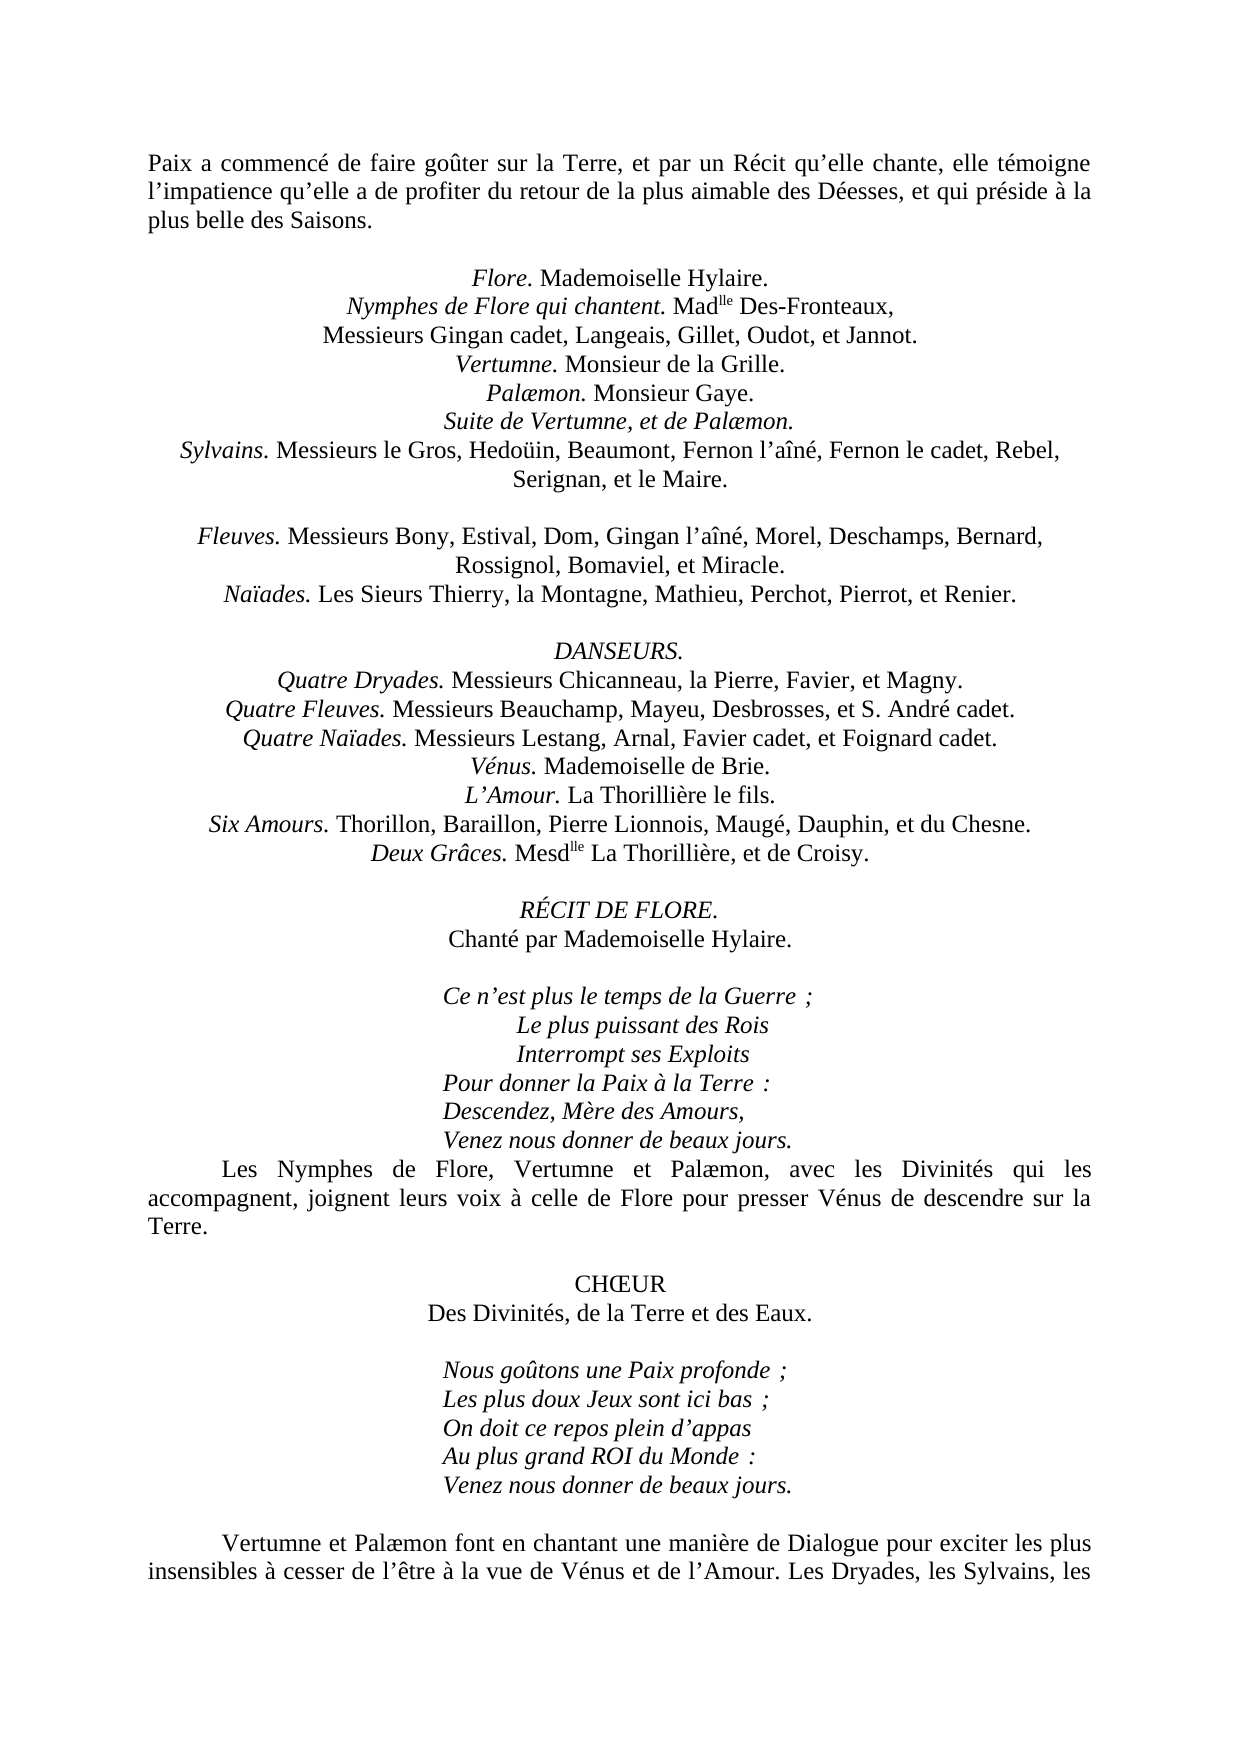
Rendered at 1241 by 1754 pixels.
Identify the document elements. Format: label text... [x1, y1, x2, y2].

text Vertumne et Palæmon font en chantant une manière de Dialogue pour exciter les plus insensibles à cesser de l’être à la vue de Vénus et de l’Amour. Les Dryades, les Sylvains, les [148, 1528, 1093, 1585]
text Six Amours. Thorillon, Baraillon, Pierre Lionnois, Maugé, Dauphin, et du Chesne. [148, 809, 1093, 838]
text Palæmon. Monsieur Gaye. [148, 378, 1093, 406]
text Vertumne. Monsieur de la Grille. [148, 349, 1093, 378]
text Rossignol, Bomaviel, et Miracle. [148, 550, 1093, 579]
text Venez nous donner de beaux jours. [148, 1470, 1093, 1499]
text Quatre Dryades. Messieurs Chicanneau, la Pierre, Favier, et Magny. [148, 665, 1093, 694]
text Messieurs Gingan cadet, Langeais, Gillet, Oudot, et Jannot. [148, 320, 1093, 349]
text Des Divinités, de la Terre et des Eaux. [148, 1298, 1093, 1326]
text Le plus puissant des Rois [443, 1010, 1093, 1039]
text Vénus. Mademoiselle de Brie. [148, 751, 1093, 780]
text Paix a commencé de faire goûter sur la Terre, et par un Récit qu’elle chante, elle témoigne l’impatience qu’elle a de profiter du retour de la plus aimable des Déesses, et qui préside à la plus belle des Saisons. [148, 148, 1093, 234]
text Fleuves. Messieurs Bony, Estival, Dom, Gingan l’aîné, Morel, Deschamps, Bernard, [148, 521, 1093, 550]
text Sylvains. Messieurs le Gros, Hedoüin, Beaumont, Fernon l’aîné, Fernon le cadet, Rebel, Serignan, et le Maire. [148, 435, 1093, 493]
text Quatre Naïades. Messieurs Lestang, Arnal, Favier cadet, et Foignard cadet. [148, 723, 1093, 751]
text DANSEURS. [148, 636, 1093, 665]
text Les Nymphes de Flore, Vertumne et Palæmon, avec les Divinités qui les accompagnent, joignent leurs voix à celle de Flore pour presser Vénus de descendre sur la Terre. [148, 1154, 1093, 1240]
text Interrompt ses Exploits [516, 1039, 1093, 1068]
text Flore. Mademoiselle Hylaire. [148, 263, 1093, 291]
text Descendez, Mère des Amours, [369, 1096, 1093, 1125]
text Nymphes de Flore qui chantent. Madlle Des-Fronteaux, [148, 291, 1093, 320]
text CHŒUR [148, 1269, 1093, 1298]
text Quatre Fleuves. Messieurs Beauchamp, Mayeu, Desbrosses, et S. André cadet. [148, 694, 1093, 723]
text Deux Grâces. Mesdlle La Thorillière, et de Croisy. [148, 838, 1093, 866]
text L’Amour. La Thorillière le fils. [148, 780, 1093, 809]
text Chanté par Mademoiselle Hylaire. [148, 924, 1093, 953]
text Ce n’est plus le temps de la Guerre ; [369, 981, 1093, 1010]
text Naïades. Les Sieurs Thierry, la Montagne, Mathieu, Perchot, Pierrot, et Renier. [148, 579, 1093, 608]
text Pour donner la Paix à la Terre : [369, 1068, 1093, 1096]
text Suite de Vertumne, et de Palæmon. [148, 406, 1093, 435]
text Venez nous donner de beaux jours. [369, 1125, 1093, 1154]
text RÉCIT DE FLORE. [148, 895, 1093, 924]
text Au plus grand ROI du Monde : [148, 1441, 1093, 1470]
text Les plus doux Jeux sont ici bas ; [148, 1384, 1093, 1413]
text Nous goûtons une Paix profonde ; [148, 1355, 1093, 1384]
text On doit ce repos plein d’appas [148, 1413, 1093, 1441]
